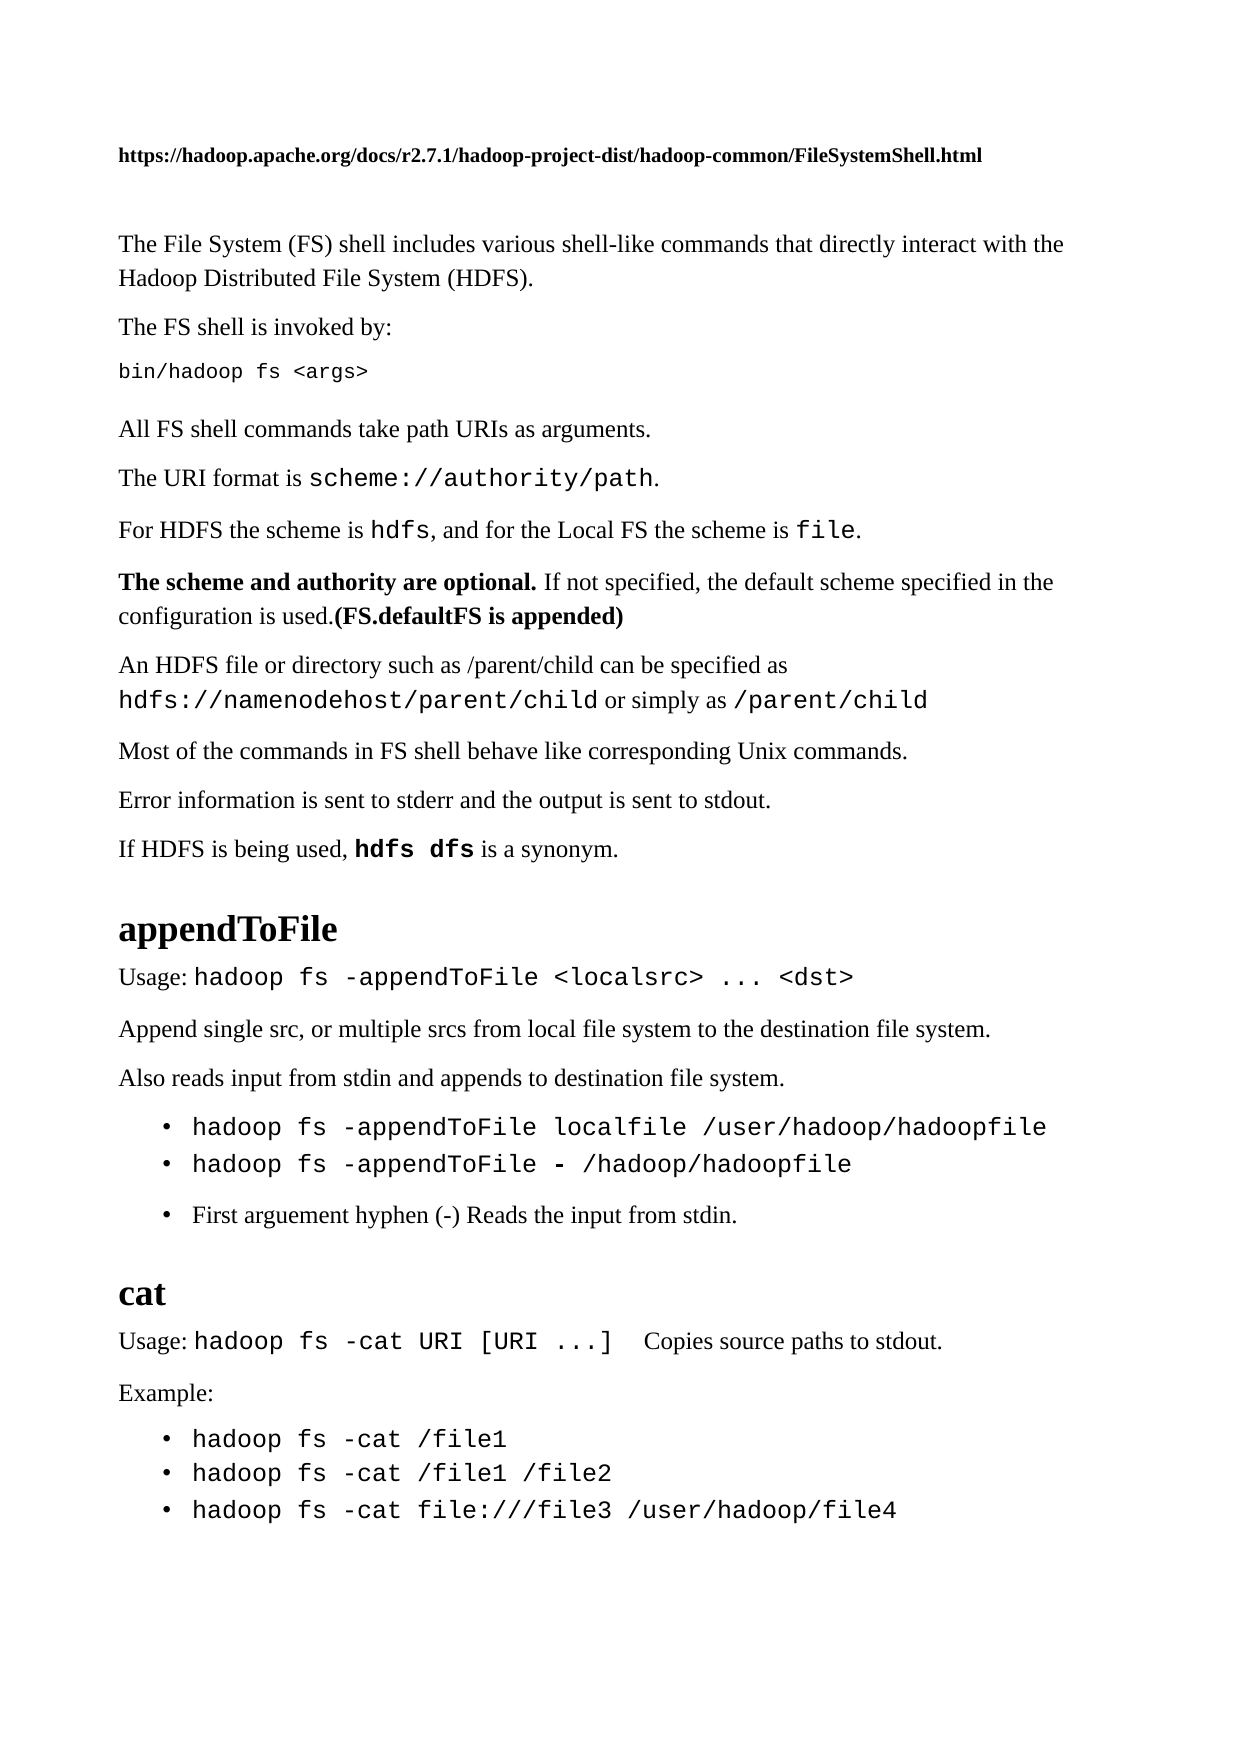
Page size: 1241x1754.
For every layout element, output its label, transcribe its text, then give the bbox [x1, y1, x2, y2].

list hadoop fs -appendToFile - /hadoop/hadoopfile [162, 1149, 1122, 1180]
text Usage: hadoop fs -cat URI [URI ...] Copies source paths to stdout. [118, 1326, 1122, 1357]
list hadoop fs -cat /file1 [162, 1427, 1122, 1455]
text Usage: hadoop fs -appendToFile <localsrc> ... <dst> [118, 962, 1122, 993]
text All FS shell commands take path URIs as arguments. [118, 414, 1122, 443]
text An HDFS file or directory such as /parent/child can be specified as hdfs://namenodehost/parent/child or simply as /parent/child [118, 650, 1122, 716]
list hadoop fs -cat /file1 /file2 [162, 1461, 1122, 1489]
text The FS shell is invoked by: [118, 312, 1122, 341]
list hadoop fs -appendToFile localfile /user/hadoop/hadoopfile [162, 1112, 1122, 1143]
list hadoop fs -cat file:///file3 /user/hadoop/file4 [162, 1495, 1122, 1526]
subtitle cat [118, 1271, 1122, 1314]
list First arguement hyphen (-) Reads the input from stdin. [162, 1201, 1122, 1229]
text Example: [118, 1378, 1122, 1406]
text If HDFS is being used, hdfs dfs is a synonym. [118, 834, 1122, 865]
subtitle https://hadoop.apache.org/docs/r2.7.1/hadoop-project-dist/hadoop-common/FileSystemShell.html [118, 143, 1122, 167]
subtitle appendToFile [118, 907, 1122, 950]
text Error information is sent to stderr and the output is sent to stdout. [118, 785, 1122, 814]
text Also reads input from stdin and appends to destination file system. [118, 1063, 1122, 1092]
text Most of the commands in FS shell behave like corresponding Unix commands. [118, 736, 1122, 765]
text Append single src, or multiple srcs from local file system to the destination file system. [118, 1014, 1122, 1043]
text The URI format is scheme://authority/path. [118, 463, 1122, 494]
text bin/hadoop fs <args> [118, 361, 1122, 385]
text The File System (FS) shell includes various shell-like commands that directly interact with the Hadoop Distributed File System (HDFS). [118, 229, 1122, 292]
text The scheme and authority are optional. If not specified, the default scheme specified in the configuration is used.(FS.defaultFS is appended) [118, 567, 1122, 630]
text For HDFS the scheme is hdfs, and for the Local FS the scheme is file. [118, 515, 1122, 546]
